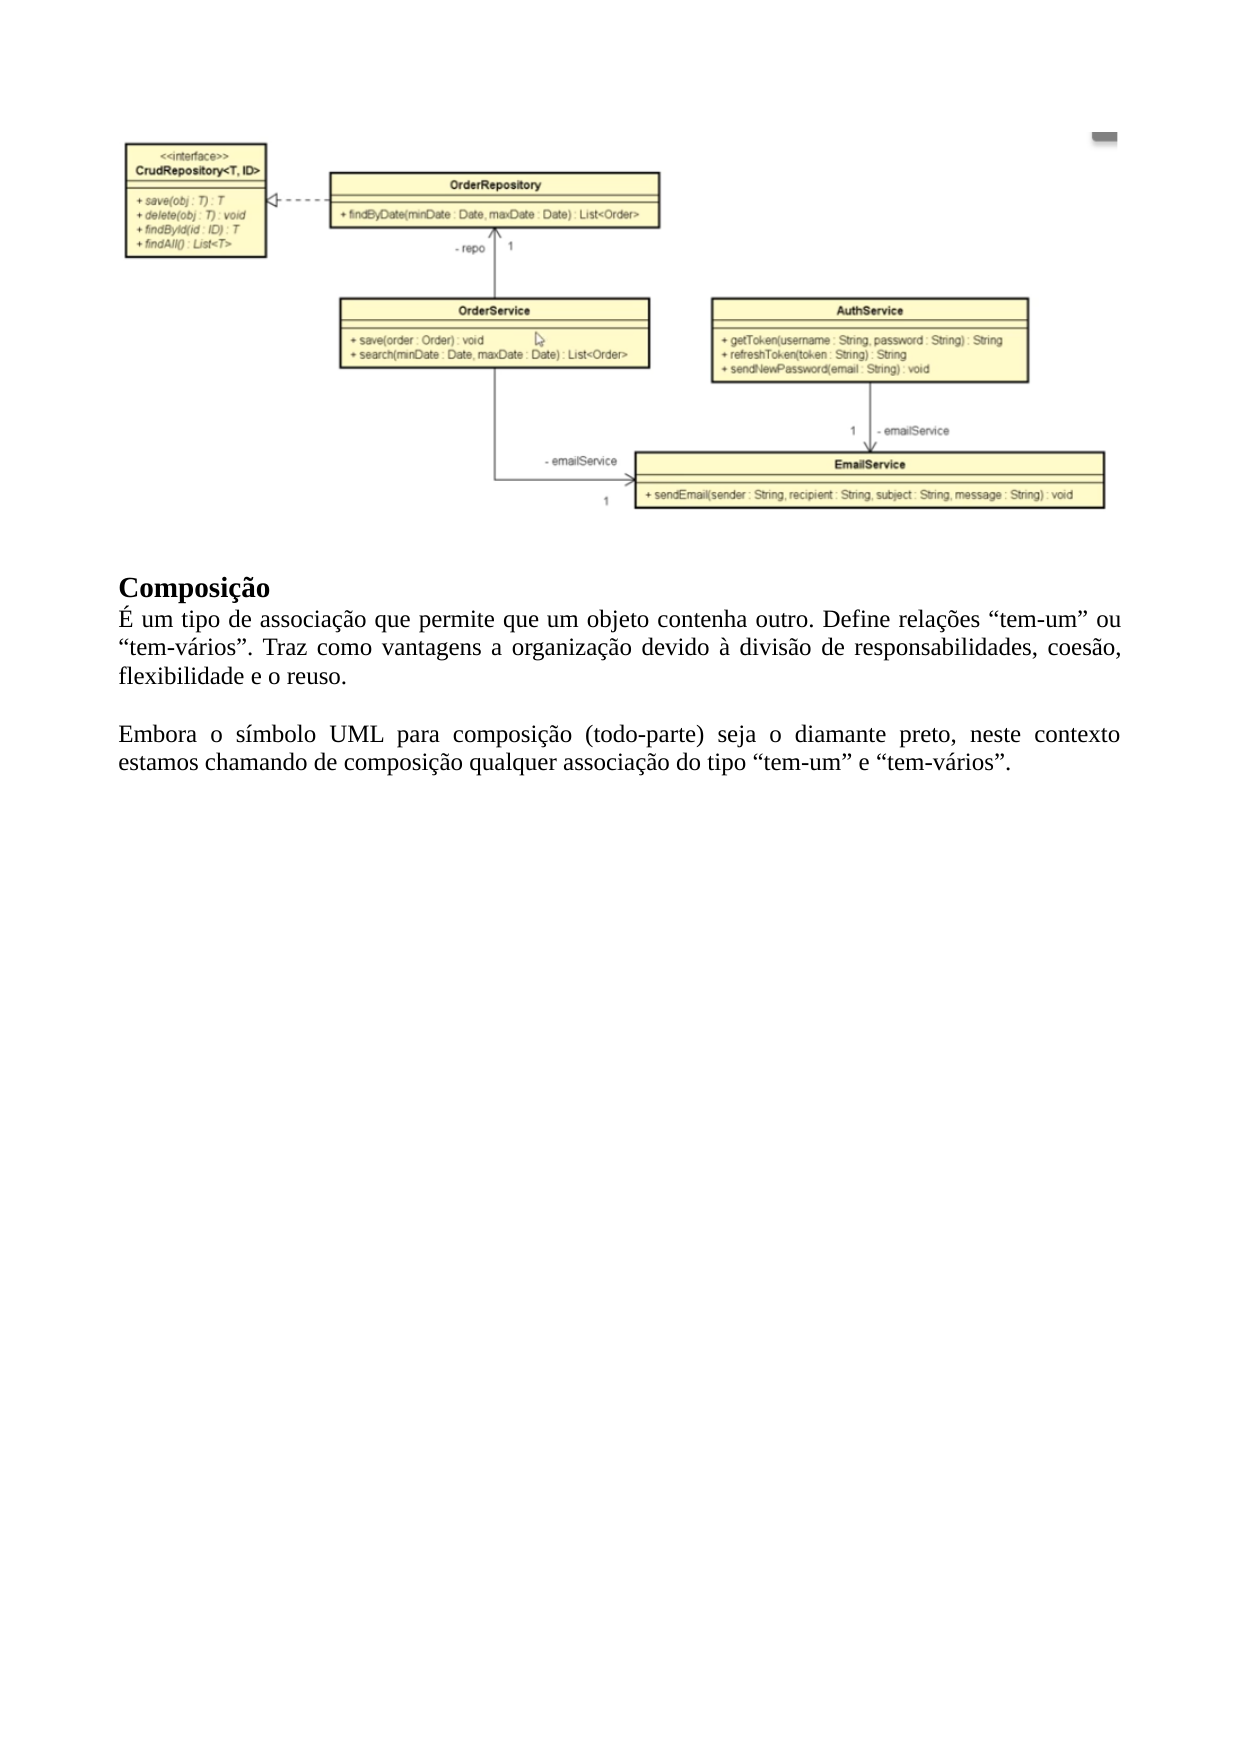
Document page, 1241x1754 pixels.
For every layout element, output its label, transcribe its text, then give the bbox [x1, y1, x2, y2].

text É um tipo de associação que permite que um objeto contenha outro. Define relações “tem-um” ou “tem-vários”. Traz como vantagens a organização devido à divisão de responsabilidades, coesão, flexibilidade e o reuso. [118, 604, 1122, 690]
text Embora o símbolo UML para composição (todo-parte) seja o diamante preto, neste contexto estamos chamando de composição qualquer associação do tipo “tem-um” e “tem-vários”. [118, 719, 1122, 776]
text Composição [118, 570, 1122, 604]
picture [113, 132, 1118, 542]
